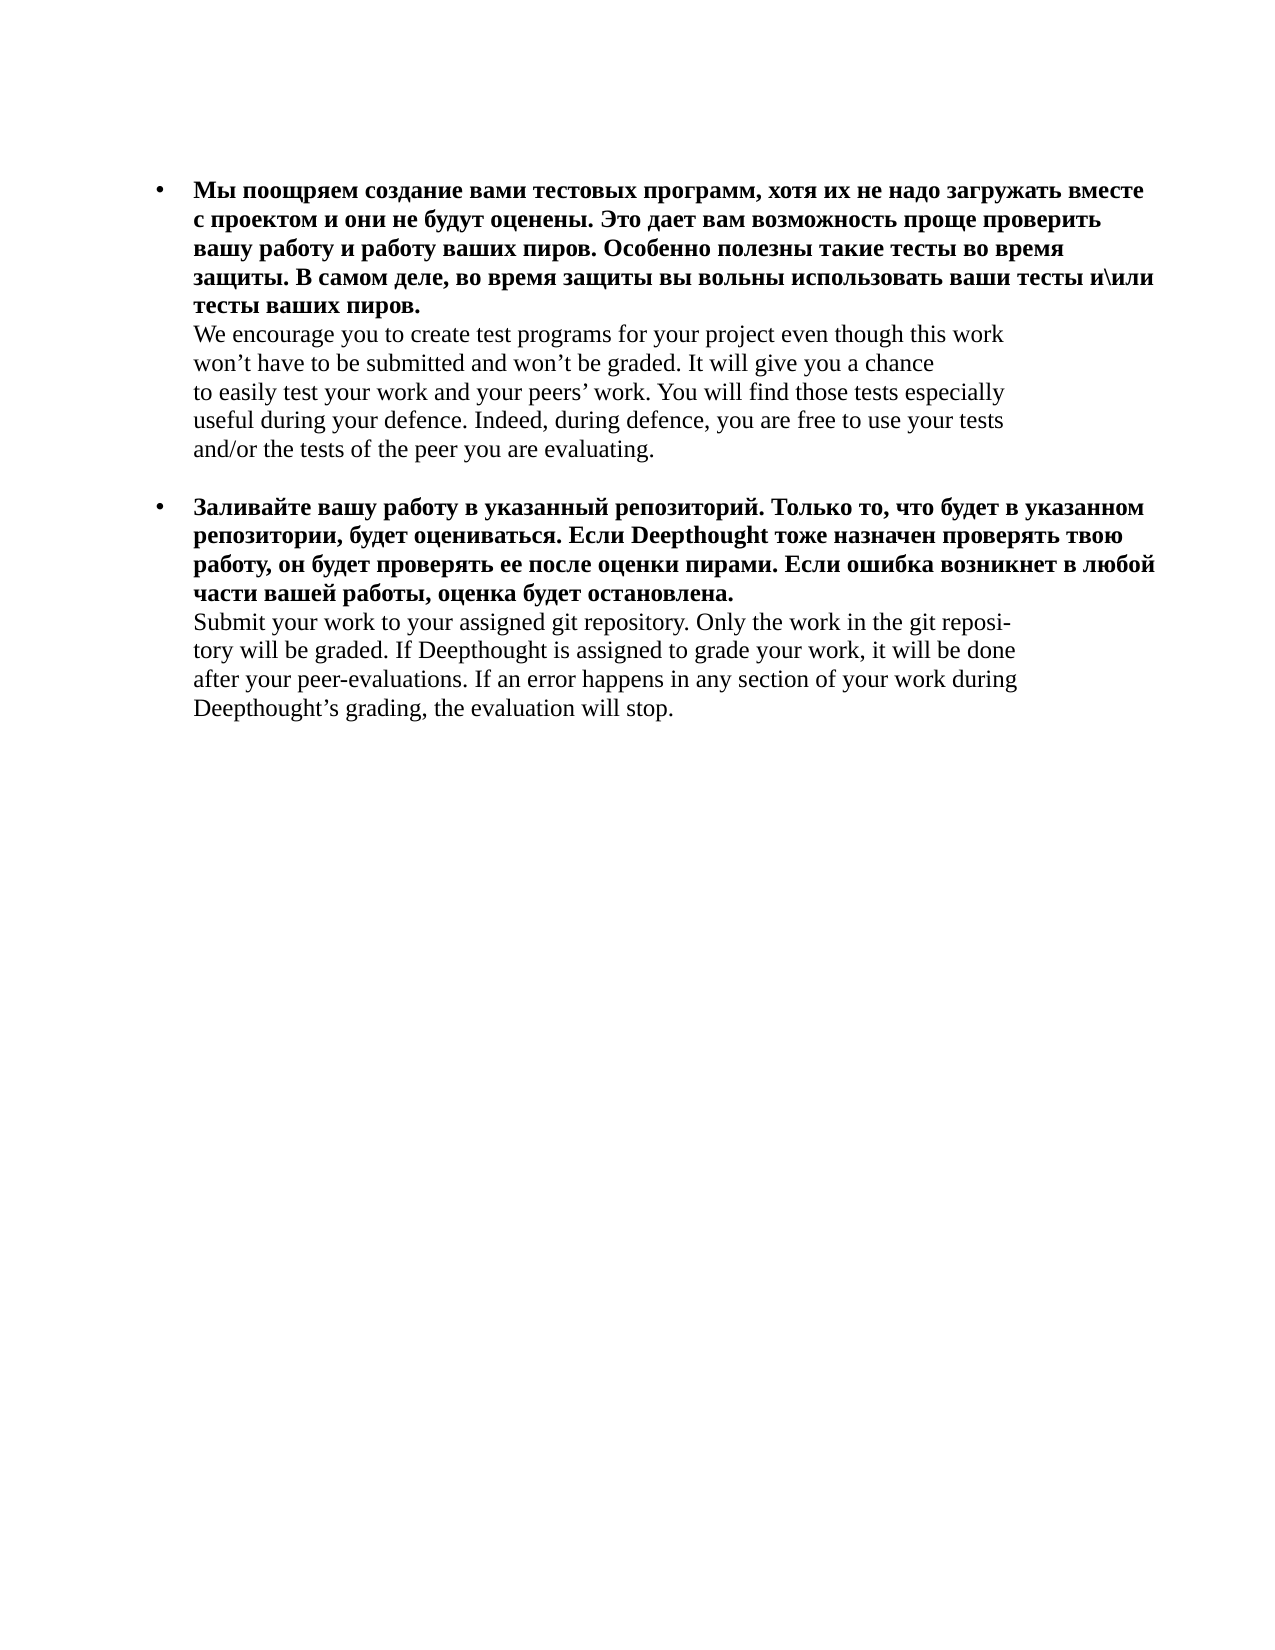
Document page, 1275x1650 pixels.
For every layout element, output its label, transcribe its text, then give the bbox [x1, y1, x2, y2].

list won’t have to be submitted and won’t be graded. It will give you a chance [156, 348, 1157, 377]
list Deepthought’s grading, the evaluation will stop. [156, 693, 1157, 722]
list Заливайте вашу работу в указанный репозиторий. Только то, что будет в указанном репозитории, будет оцениваться. Если Deepthought тоже назначен проверять твою работу, он будет проверять ее после оценки пирами. Если ошибка возникнет в любой части вашей работы, оценка будет остановлена. [156, 492, 1157, 607]
list and/or the tests of the peer you are evaluating. [156, 434, 1157, 463]
list after your peer-evaluations. If an error happens in any section of your work during [156, 664, 1157, 693]
list tory will be graded. If Deepthought is assigned to grade your work, it will be done [156, 636, 1157, 664]
list to easily test your work and your peers’ work. You will find those tests especially [156, 377, 1157, 406]
list useful during your defence. Indeed, during defence, you are free to use your tests [156, 406, 1157, 434]
list We encourage you to create test programs for your project even though this work [156, 319, 1157, 348]
list Мы поощряем создание вами тестовых программ, хотя их не надо загружать вместе с проектом и они не будут оценены. Это дает вам возможность проще проверить вашу работу и работу ваших пиров. Особенно полезны такие тесты во время защиты. В самом деле, во время защиты вы вольны использовать ваши тесты и\или тесты ваших пиров. [156, 176, 1157, 319]
list Submit your work to your assigned git repository. Only the work in the git reposi- [156, 607, 1157, 636]
